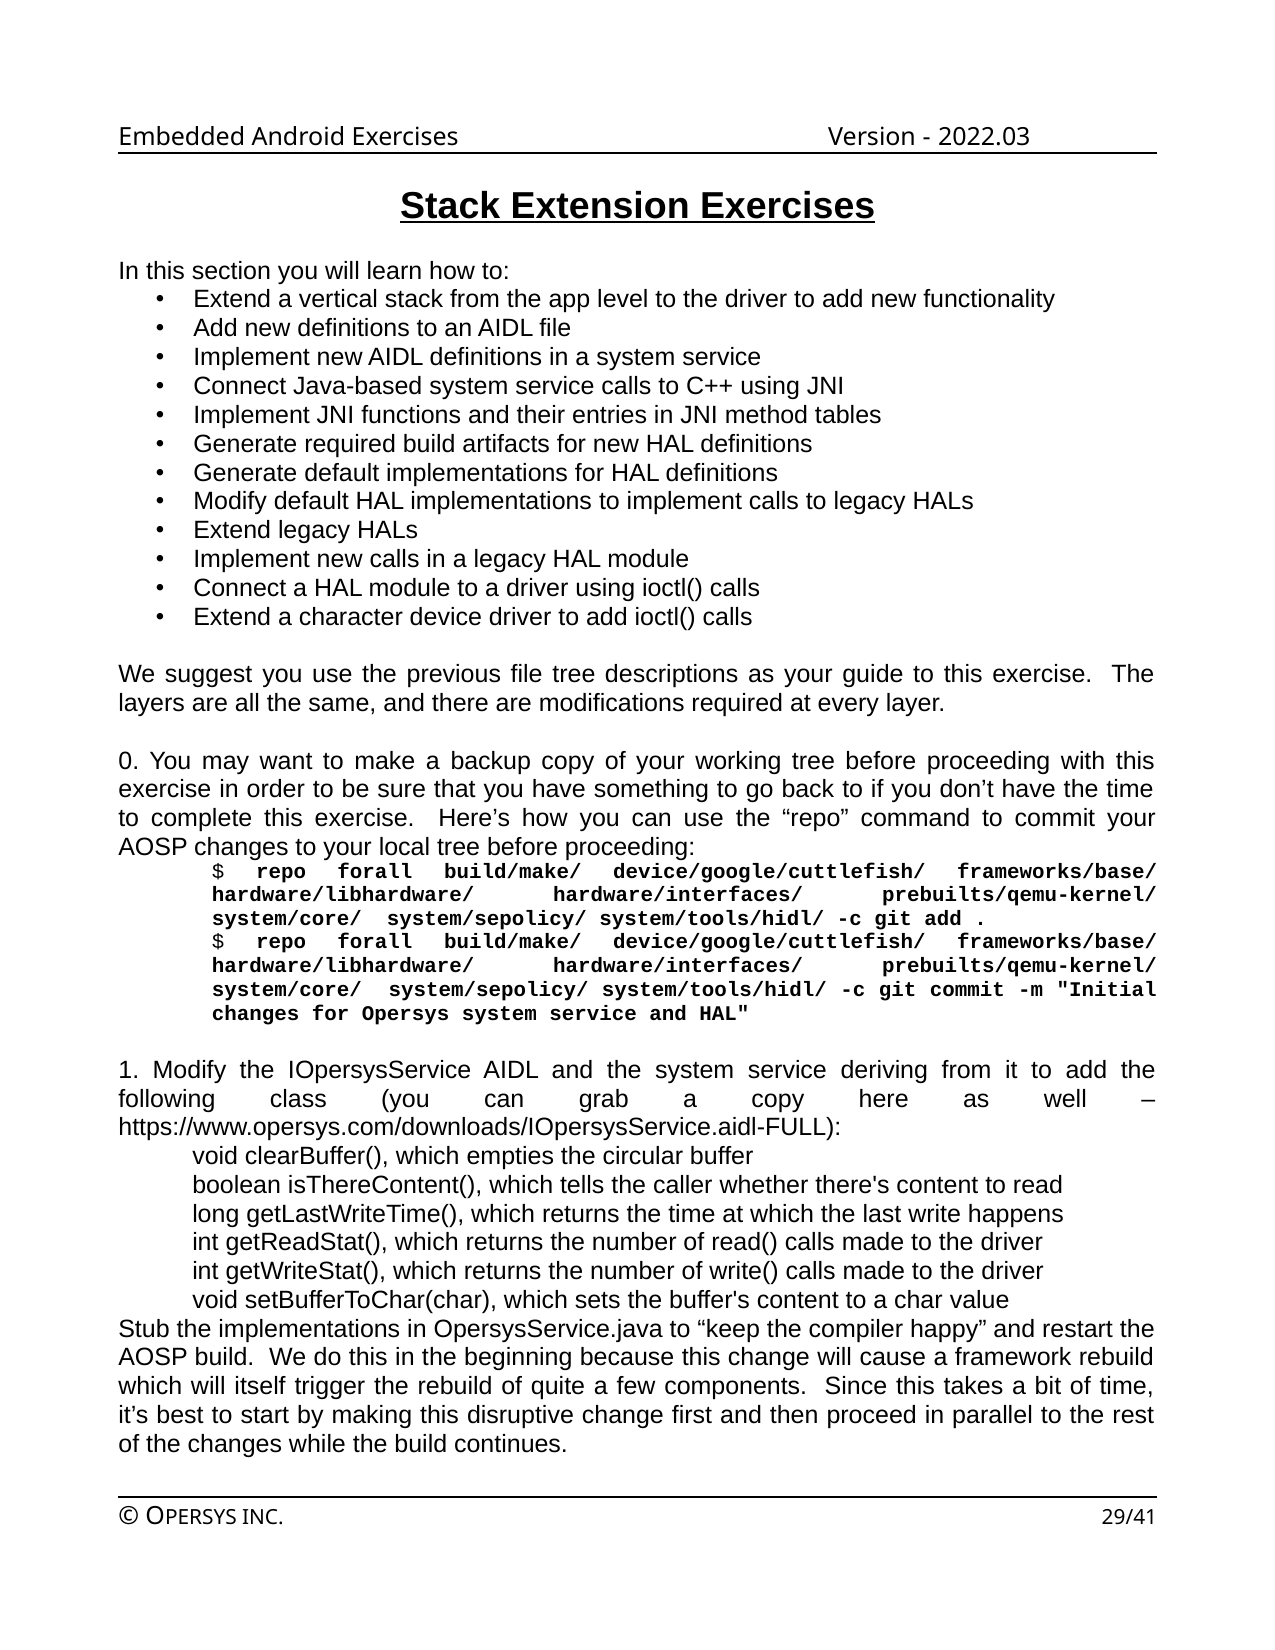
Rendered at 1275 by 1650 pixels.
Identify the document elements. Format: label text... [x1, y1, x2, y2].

text int getReadStat(), which returns the number of read() calls made to the driver [192, 1227, 1157, 1256]
text boolean isThereContent(), which tells the caller whether there's content to read [192, 1170, 1157, 1199]
list Modify default HAL implementations to implement calls to legacy HALs [156, 486, 1157, 515]
text void setBufferToChar(char), which sets the buffer's content to a char value [192, 1285, 1157, 1314]
text $ repo forall build/make/ device/google/cuttlefish/ frameworks/base/ hardware/libhardware/ hardware/interfaces/ prebuilts/qemu-kernel/ system/core/ system/sepolicy/ system/tools/hidl/ -c git commit -m "Initial changes for Opersys system service and HAL" [212, 932, 1157, 1026]
text long getLastWriteTime(), which returns the time at which the last write happens [192, 1199, 1157, 1227]
text In this section you will learn how to: [118, 256, 1157, 284]
list Extend legacy HALs [156, 515, 1157, 544]
list Extend a character device driver to add ioctl() calls [156, 602, 1157, 631]
text Stack Extension Exercises [118, 184, 1157, 227]
list Generate required build artifacts for new HAL definitions [156, 429, 1157, 457]
list Extend a vertical stack from the app level to the driver to add new functionality [156, 284, 1157, 313]
text $ repo forall build/make/ device/google/cuttlefish/ frameworks/base/ hardware/libhardware/ hardware/interfaces/ prebuilts/qemu-kernel/ system/core/ system/sepolicy/ system/tools/hidl/ -c git add . [212, 861, 1157, 932]
text We suggest you use the previous file tree descriptions as your guide to this exercise. The layers are all the same, and there are modifications required at every layer. [118, 659, 1157, 717]
list Connect a HAL module to a driver using ioctl() calls [156, 573, 1157, 602]
text Stub the implementations in OpersysService.java to “keep the compiler happy” and restart the AOSP build. We do this in the beginning because this change will cause a framework rebuild which will itself trigger the rebuild of quite a few components. Since this takes a bit of time, it’s best to start by making this disruptive change first and then proceed in parallel to the rest of the changes while the build continues. [118, 1314, 1157, 1457]
list Add new definitions to an AIDL file [156, 313, 1157, 342]
text void clearBuffer(), which empties the circular buffer [192, 1141, 1157, 1170]
text 1. Modify the IOpersysService AIDL and the system service deriving from it to add the following class (you can grab a copy here as well – https://www.opersys.com/downloads/IOpersysService.aidl-FULL): [118, 1055, 1157, 1141]
text 0. You may want to make a backup copy of your working tree before proceeding with this exercise in order to be sure that you have something to go back to if you don’t have the time to complete this exercise. Here’s how you can use the “repo” command to commit your AOSP changes to your local tree before proceeding: [118, 746, 1157, 861]
list Implement new calls in a legacy HAL module [156, 544, 1157, 573]
list Connect Java-based system service calls to C++ using JNI [156, 371, 1157, 400]
list Generate default implementations for HAL definitions [156, 457, 1157, 486]
list Implement JNI functions and their entries in JNI method tables [156, 400, 1157, 429]
list Implement new AIDL definitions in a system service [156, 342, 1157, 371]
text int getWriteStat(), which returns the number of write() calls made to the driver [192, 1256, 1157, 1285]
